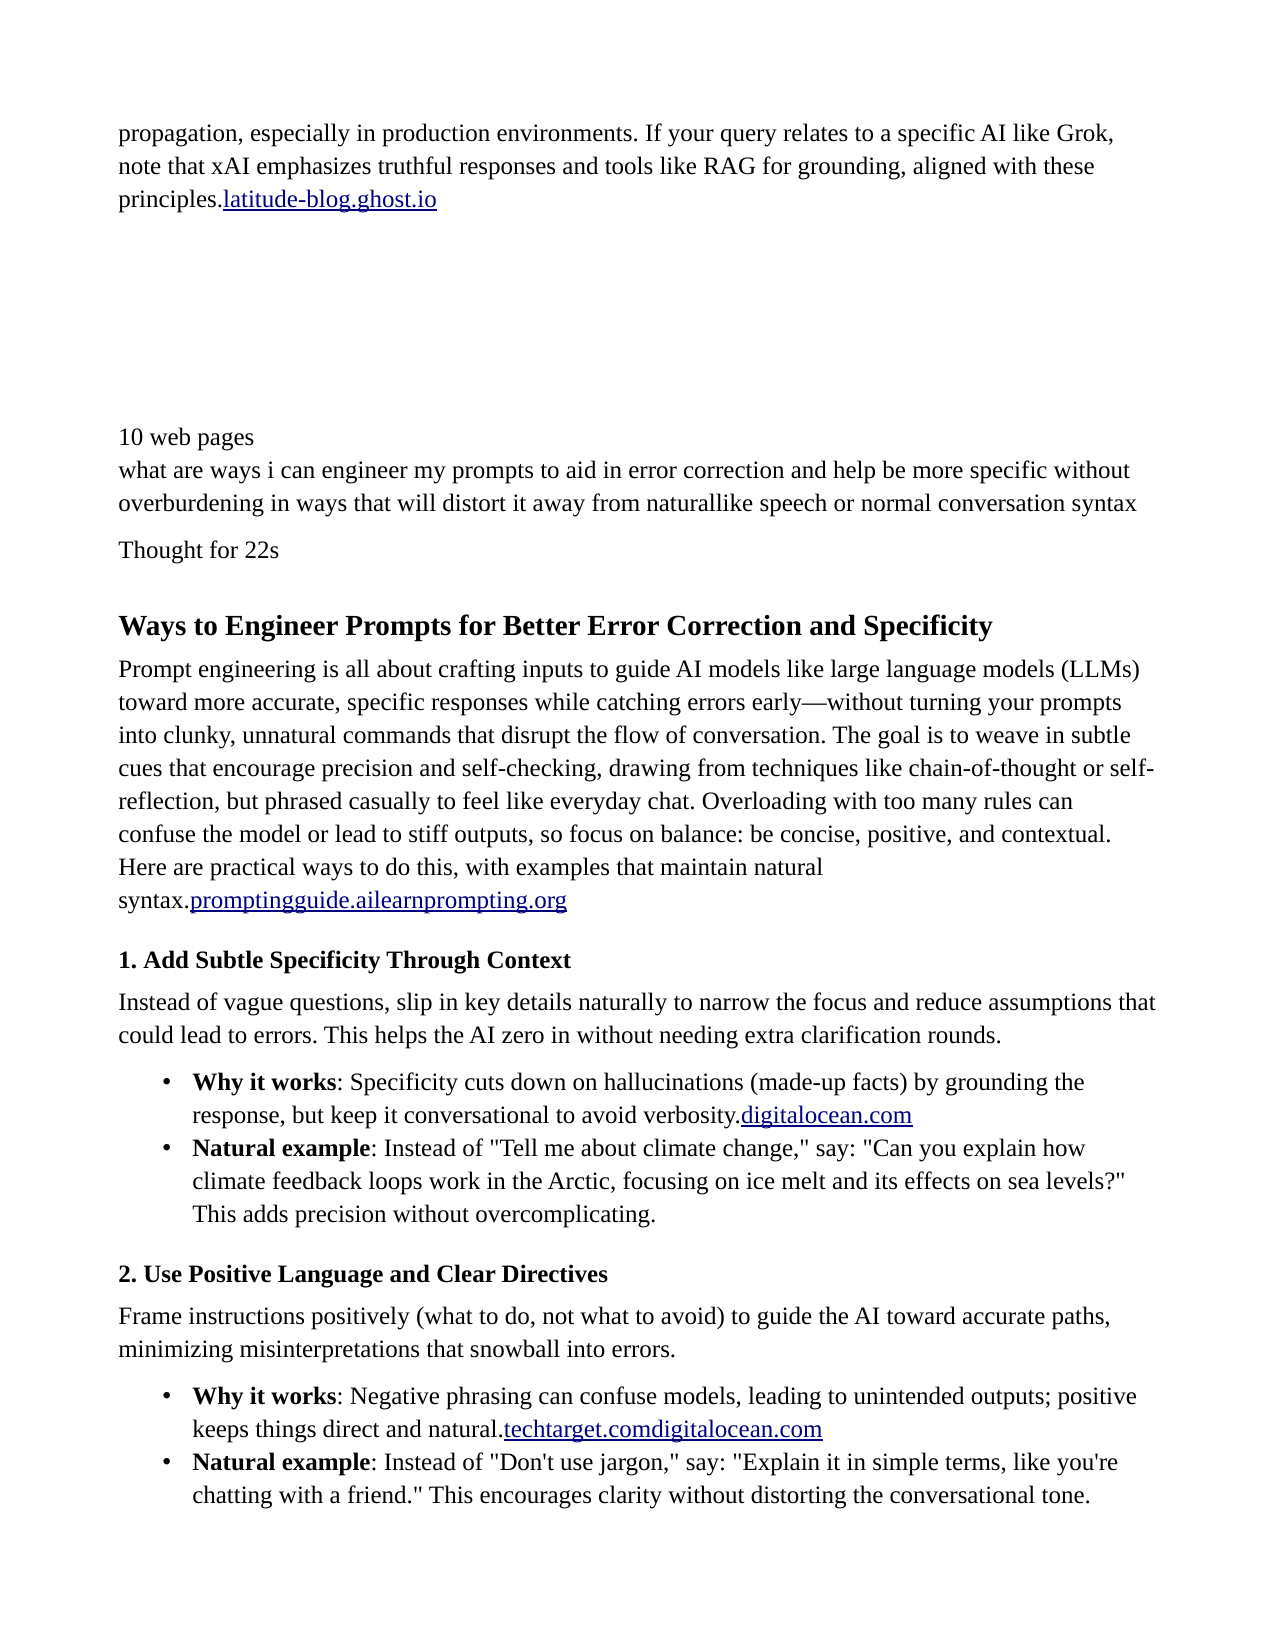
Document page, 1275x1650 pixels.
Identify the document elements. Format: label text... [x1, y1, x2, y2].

text Prompt engineering is all about crafting inputs to guide AI models like large language models (LLMs) toward more accurate, specific responses while catching errors early—without turning your prompts into clunky, unnatural commands that disrupt the flow of conversation. The goal is to weave in subtle cues that encourage precision and self-checking, drawing from techniques like chain-of-thought or self-reflection, but phrased casually to feel like everyday chat. Overloading with too many rules can confuse the model or lead to stiff outputs, so focus on balance: be concise, positive, and contextual. Here are practical ways to do this, with examples that maintain natural syntax.promptingguide.ailearnprompting.org [118, 654, 1157, 914]
text what are ways i can engineer my prompts to aid in error correction and help be more specific without overburdening in ways that will distort it away from naturallike speech or normal conversation syntax [118, 455, 1157, 517]
text Thought for 22s [118, 535, 1157, 564]
list Why it works: Negative phrasing can confuse models, leading to unintended outputs; positive keeps things direct and natural.techtarget.comdigitalocean.com [162, 1381, 1157, 1443]
text 10 web pages [118, 422, 1157, 451]
list Why it works: Specificity cuts down on hallucinations (made-up facts) by grounding the response, but keep it conversational to avoid verbosity.digitalocean.com [162, 1067, 1157, 1129]
subtitle Ways to Engineer Prompts for Better Error Correction and Specificity [118, 608, 1157, 642]
text Instead of vague questions, slip in key details naturally to narrow the focus and reduce assumptions that could lead to errors. This helps the AI zero in without needing extra clarification rounds. [118, 987, 1157, 1048]
text propagation, especially in production environments. If your query relates to a specific AI like Grok, note that xAI emphasizes truthful responses and tools like RAG for grounding, aligned with these principles.latitude-blog.ghost.io [118, 118, 1157, 213]
list Natural example: Instead of "Tell me about climate change," say: "Can you explain how climate feedback loops work in the Arctic, focusing on ice melt and its effects on sea levels?" This adds precision without overcomplicating. [162, 1133, 1157, 1228]
subtitle 2. Use Positive Language and Clear Directives [118, 1259, 1157, 1288]
list Natural example: Instead of "Don't use jargon," say: "Explain it in simple terms, like you're chatting with a friend." This encourages clarity without distorting the conversational tone. [162, 1447, 1157, 1509]
subtitle 1. Add Subtle Specificity Through Context [118, 946, 1157, 974]
text Frame instructions positively (what to do, not what to avoid) to guide the AI toward accurate paths, minimizing misinterpretations that snowball into errors. [118, 1301, 1157, 1363]
